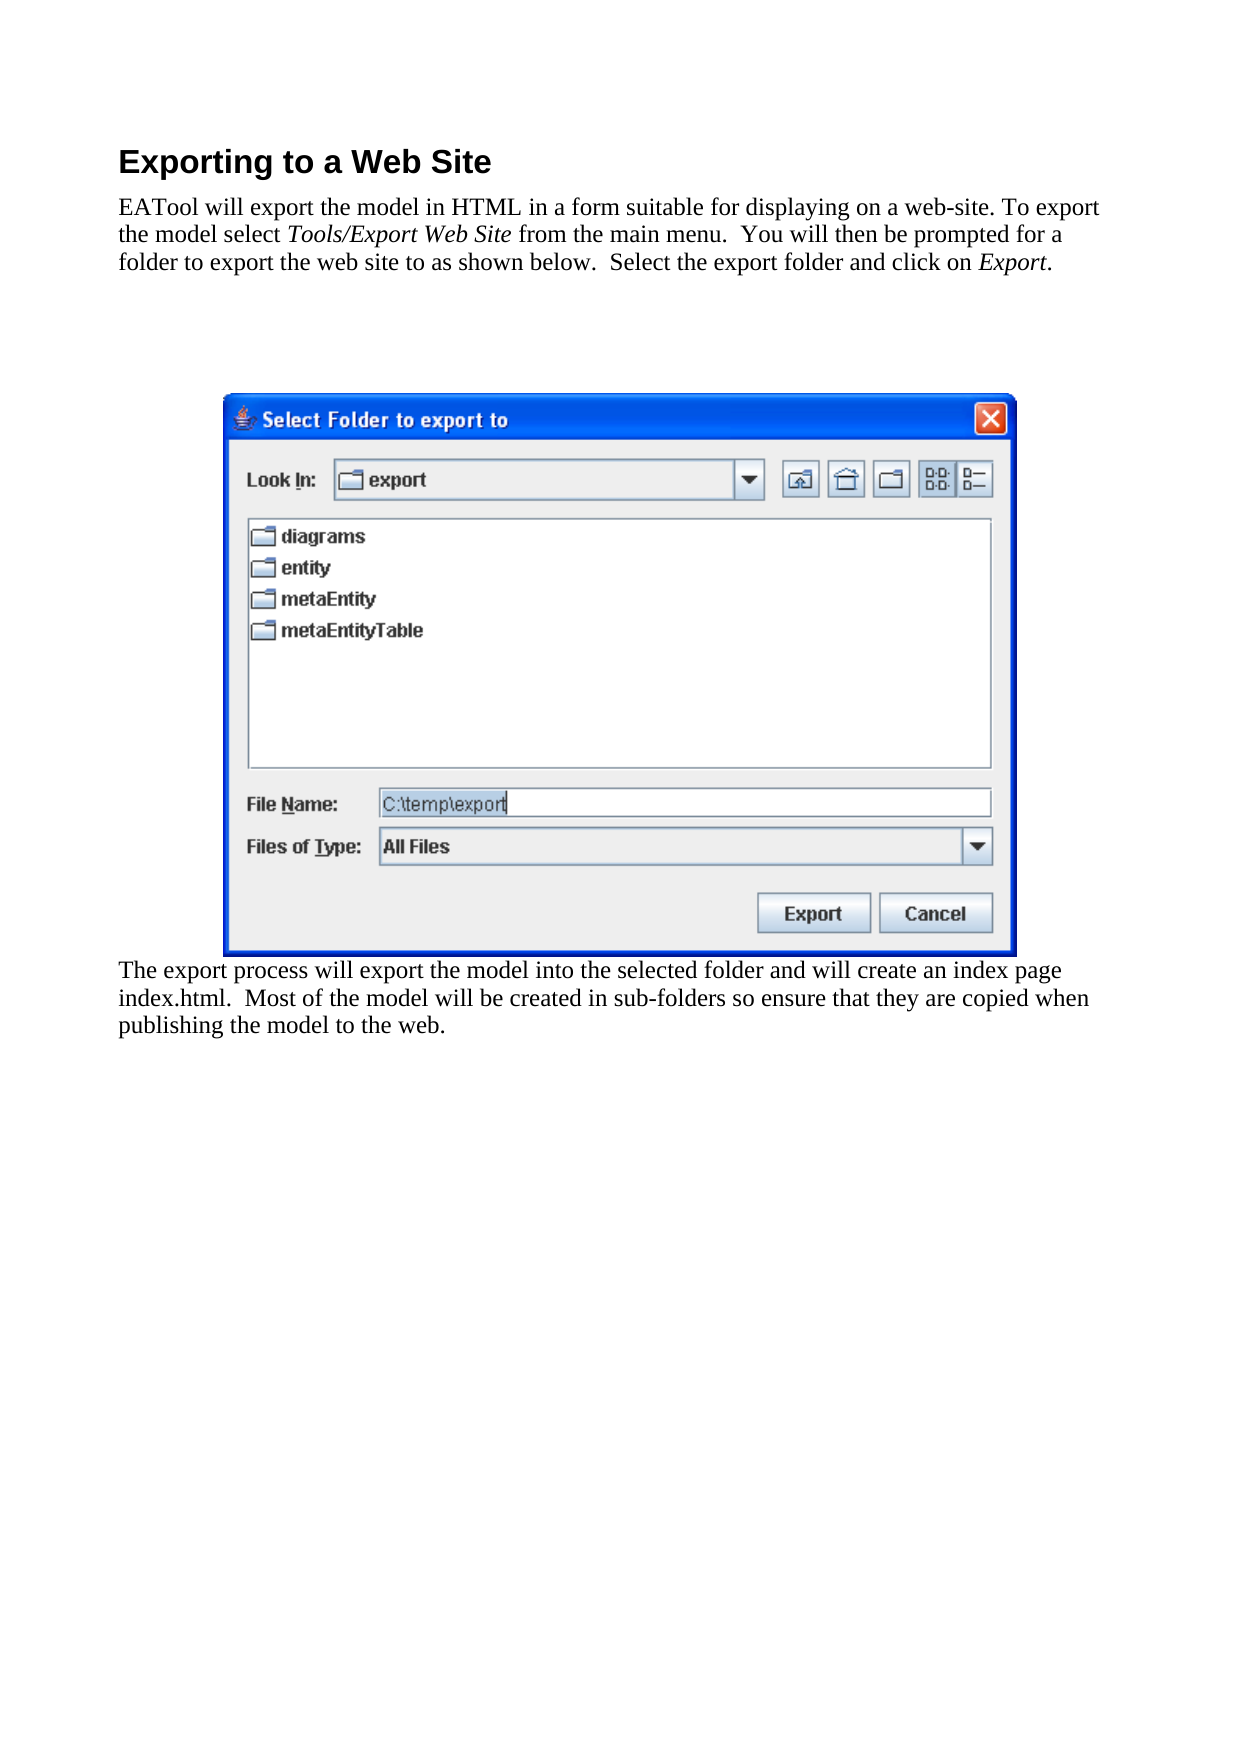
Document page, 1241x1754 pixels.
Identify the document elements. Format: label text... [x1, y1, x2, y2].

picture [223, 393, 1017, 957]
subtitle Exporting to a Web Site [118, 143, 1122, 180]
text EATool will export the model in HTML in a form suitable for displaying on a web-site. To export the model select Tools/Export Web Site from the main menu. You will then be prompted for a folder to export the web site to as shown below. Select the export folder and click on Export. [118, 193, 1122, 276]
text The export process will export the model into the selected folder and will create an index page index.html. Most of the model will be created in sub-folders so ensure that they are copied when publishing the model to the web. [118, 395, 1122, 1039]
